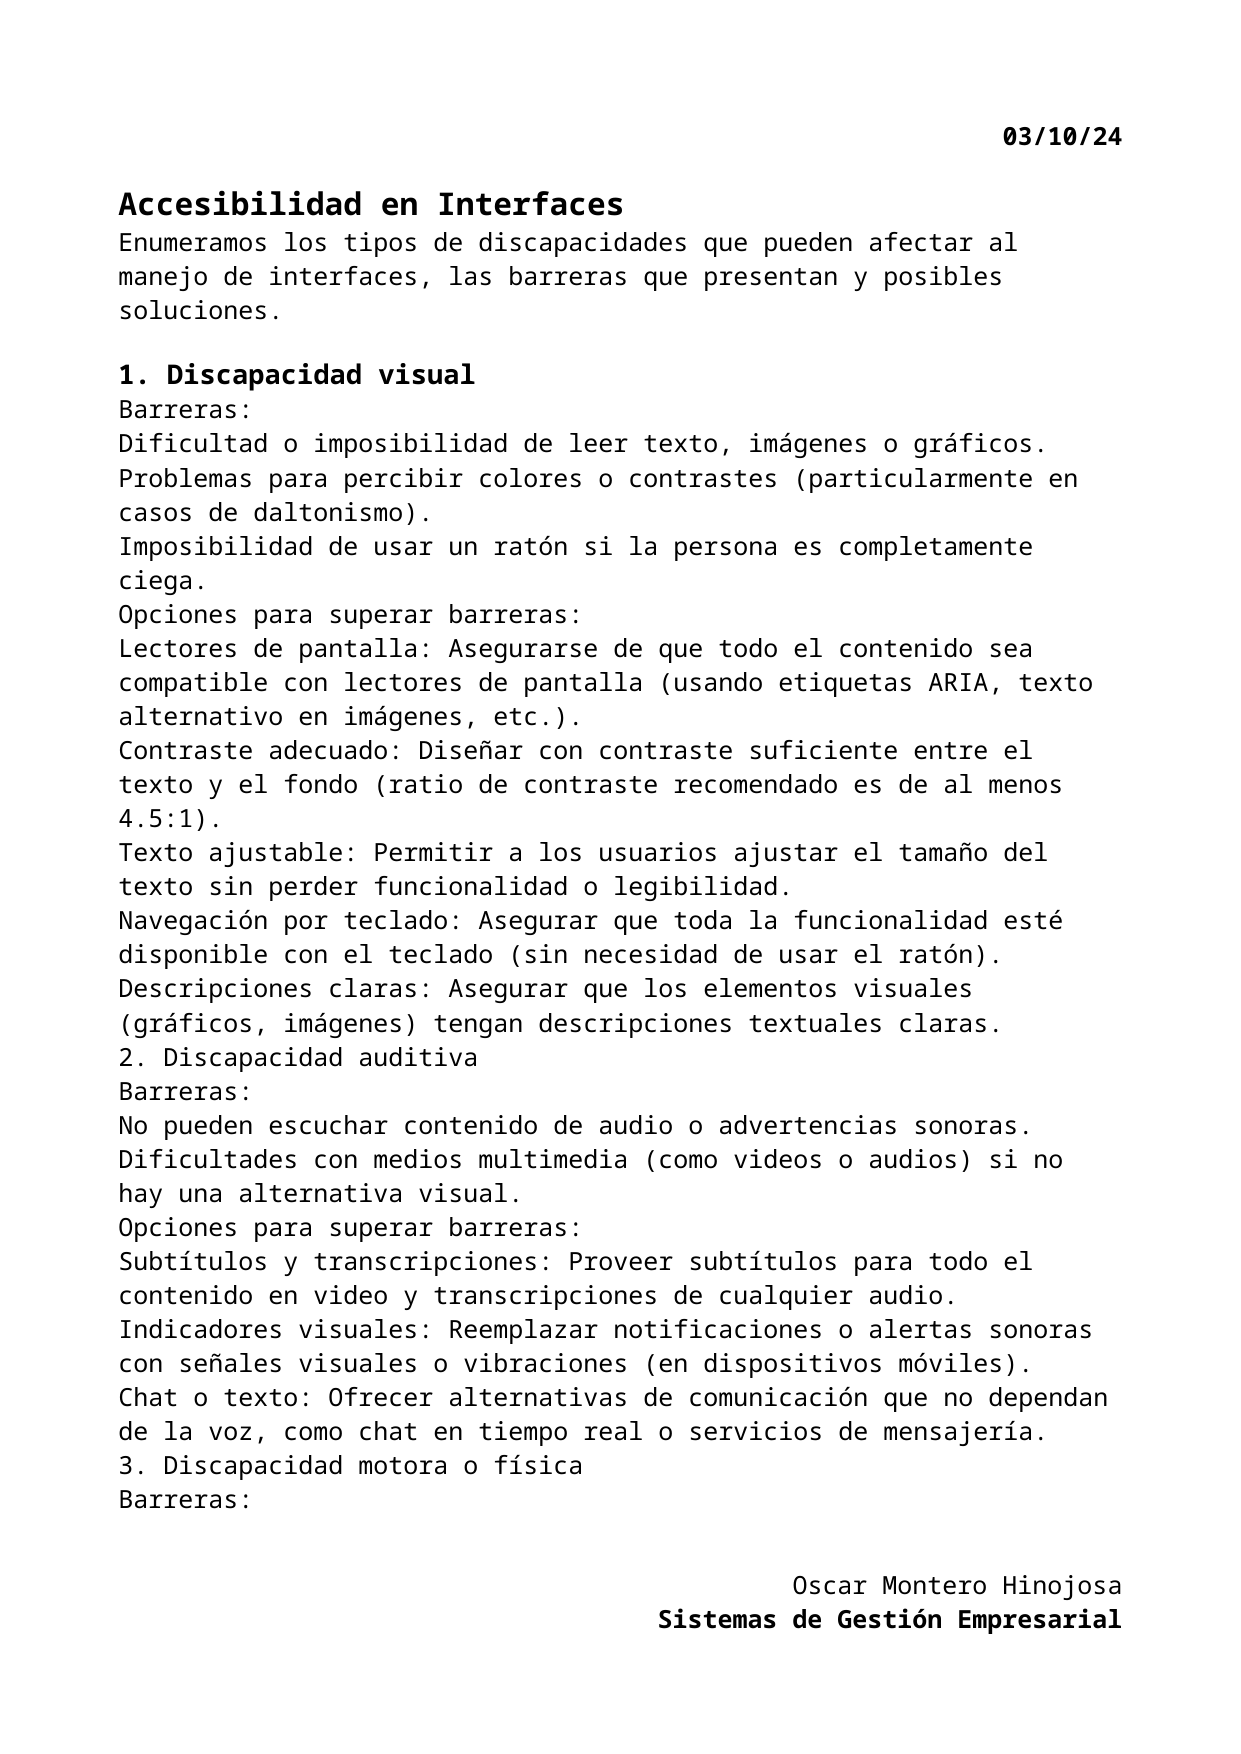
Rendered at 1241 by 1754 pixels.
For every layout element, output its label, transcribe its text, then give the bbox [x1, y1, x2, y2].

text 1. Discapacidad visual Barreras: Dificultad o imposibilidad de leer texto, imágenes o gráficos. Problemas para percibir colores o contrastes (particularmente en casos de daltonismo). Imposibilidad de usar un ratón si la persona es completamente ciega. Opciones para superar barreras: Lectores de pantalla: Asegurarse de que todo el contenido sea compatible con lectores de pantalla (usando etiquetas ARIA, texto alternativo en imágenes, etc.). Contraste adecuado: Diseñar con contraste suficiente entre el texto y el fondo (ratio de contraste recomendado es de al menos 4.5:1). Texto ajustable: Permitir a los usuarios ajustar el tamaño del texto sin perder funcionalidad o legibilidad. Navegación por teclado: Asegurar que toda la funcionalidad esté disponible con el teclado (sin necesidad de usar el ratón). Descripciones claras: Asegurar que los elementos visuales (gráficos, imágenes) tengan descripciones textuales claras. 2. Discapacidad auditiva Barreras: No pueden escuchar contenido de audio o advertencias sonoras. Dificultades con medios multimedia (como videos o audios) si no hay una alternativa visual. Opciones para superar barreras: Subtítulos y transcripciones: Proveer subtítulos para todo el contenido en video y transcripciones de cualquier audio. Indicadores visuales: Reemplazar notificaciones o alertas sonoras con señales visuales o vibraciones (en dispositivos móviles). Chat o texto: Ofrecer alternativas de comunicación que no dependan de la voz, como chat en tiempo real o servicios de mensajería. 3. Discapacidad motora o física Barreras: [118, 355, 1122, 1516]
text Accesibilidad en Interfaces Enumeramos los tipos de discapacidades que pueden afectar al manejo de interfaces, las barreras que presentan y posibles soluciones. [118, 182, 1122, 326]
